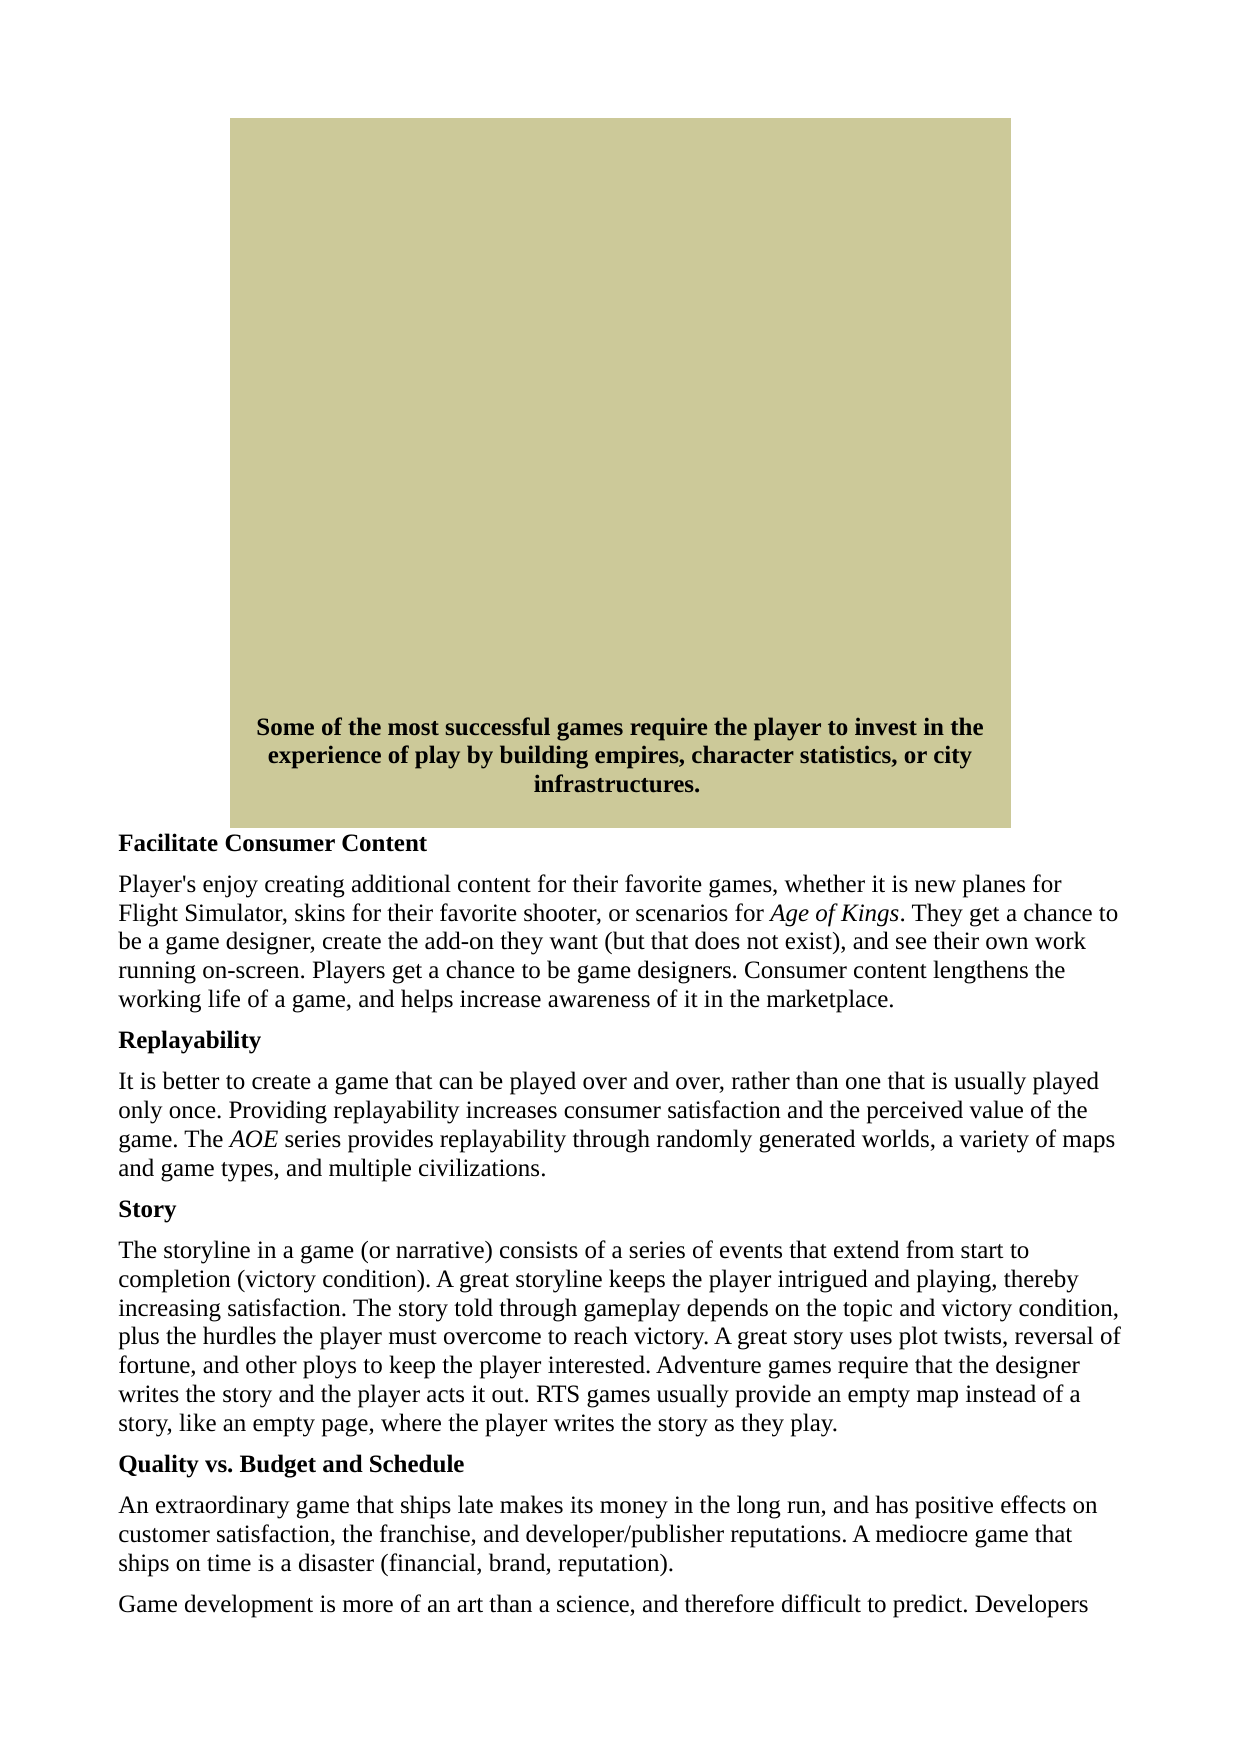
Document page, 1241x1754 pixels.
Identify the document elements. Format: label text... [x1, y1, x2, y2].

text Replayability [118, 1025, 1122, 1054]
text Player's enjoy creating additional content for their favorite games, whether it is new planes for Flight Simulator, skins for their favorite shooter, or scenarios for Age of Kings. They get a chance to be a game designer, create the add-on they want (but that does not exist), and see their own work running on-screen. Players get a chance to be game designers. Consumer content lengthens the working life of a game, and helps increase awareness of it in the marketplace. [118, 869, 1122, 1013]
text The storyline in a game (or narrative) consists of a series of events that extend from start to completion (victory condition). A great storyline keeps the player intrigued and playing, thereby increasing satisfaction. The story told through gameplay depends on the topic and victory condition, plus the hurdles the player must overcome to reach victory. A great story uses plot twists, reversal of fortune, and other ploys to keep the player interested. Adventure games require that the designer writes the story and the player acts it out. RTS games usually provide an empty map instead of a story, like an empty page, where the player writes the story as they play. [118, 1235, 1122, 1436]
text Game development is more of an art than a science, and therefore difficult to predict. Developers [118, 1589, 1122, 1618]
text Quality vs. Budget and Schedule [118, 1449, 1122, 1478]
text Facilitate Consumer Content [118, 828, 1122, 856]
table_header [230, 118, 245, 712]
text Story [118, 1194, 1122, 1223]
text It is better to create a game that can be played over and over, rather than one that is usually played only once. Providing replayability increases consumer satisfaction and the perceived value of the game. The AOE series provides replayability through randomly generated worlds, a variety of maps and game types, and multiple civilizations. [118, 1066, 1122, 1181]
table_cell [230, 712, 245, 828]
table_cell [995, 118, 1011, 828]
text An extraordinary game that ships late makes its money in the long run, and has positive effects on customer satisfaction, the franchise, and developer/publisher reputations. A mediocre game that ships on time is a disaster (financial, brand, reputation). [118, 1490, 1122, 1576]
table_cell Some of the most successful games require the player to invest in the experience of play by building empires, character statistics, or city infrastructures. [245, 712, 995, 828]
table_header [245, 118, 995, 712]
